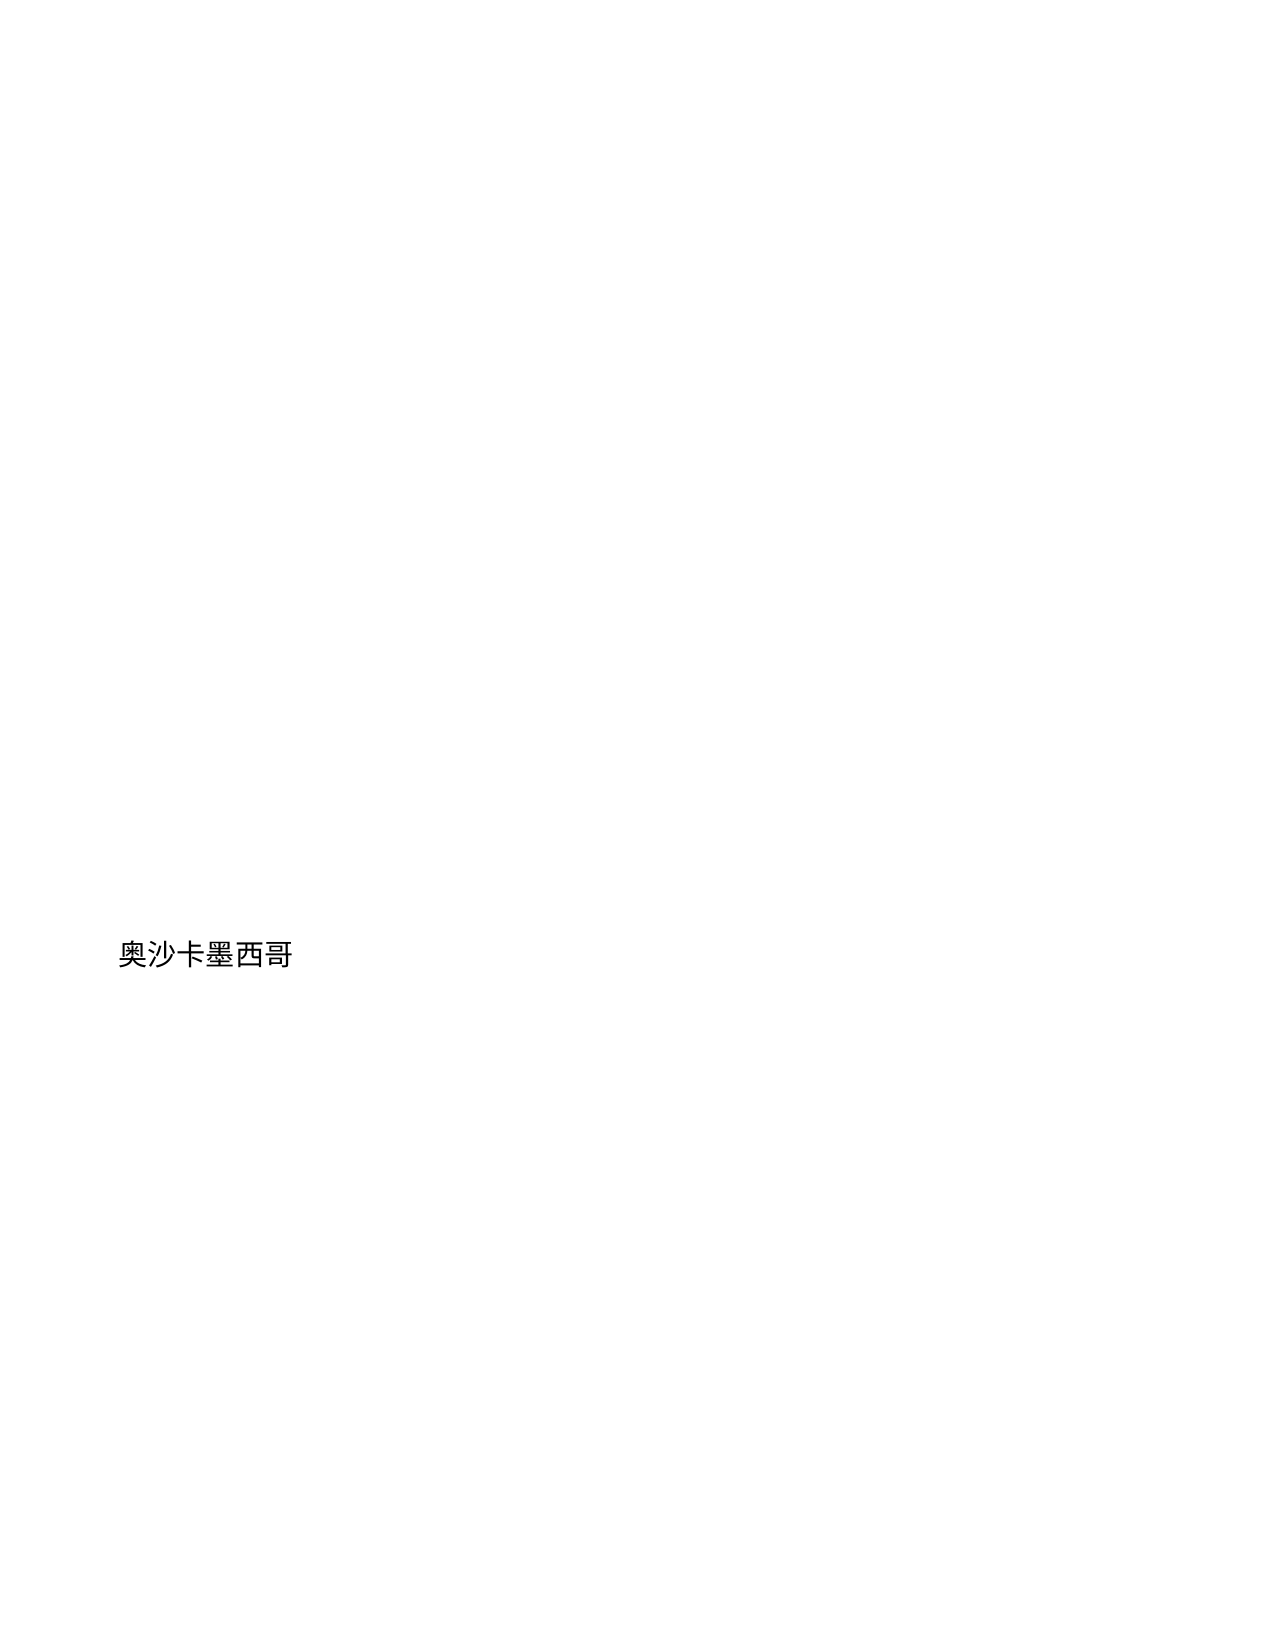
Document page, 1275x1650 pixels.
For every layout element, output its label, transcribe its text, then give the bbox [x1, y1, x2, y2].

text 奥沙卡墨西哥 [118, 118, 1157, 974]
